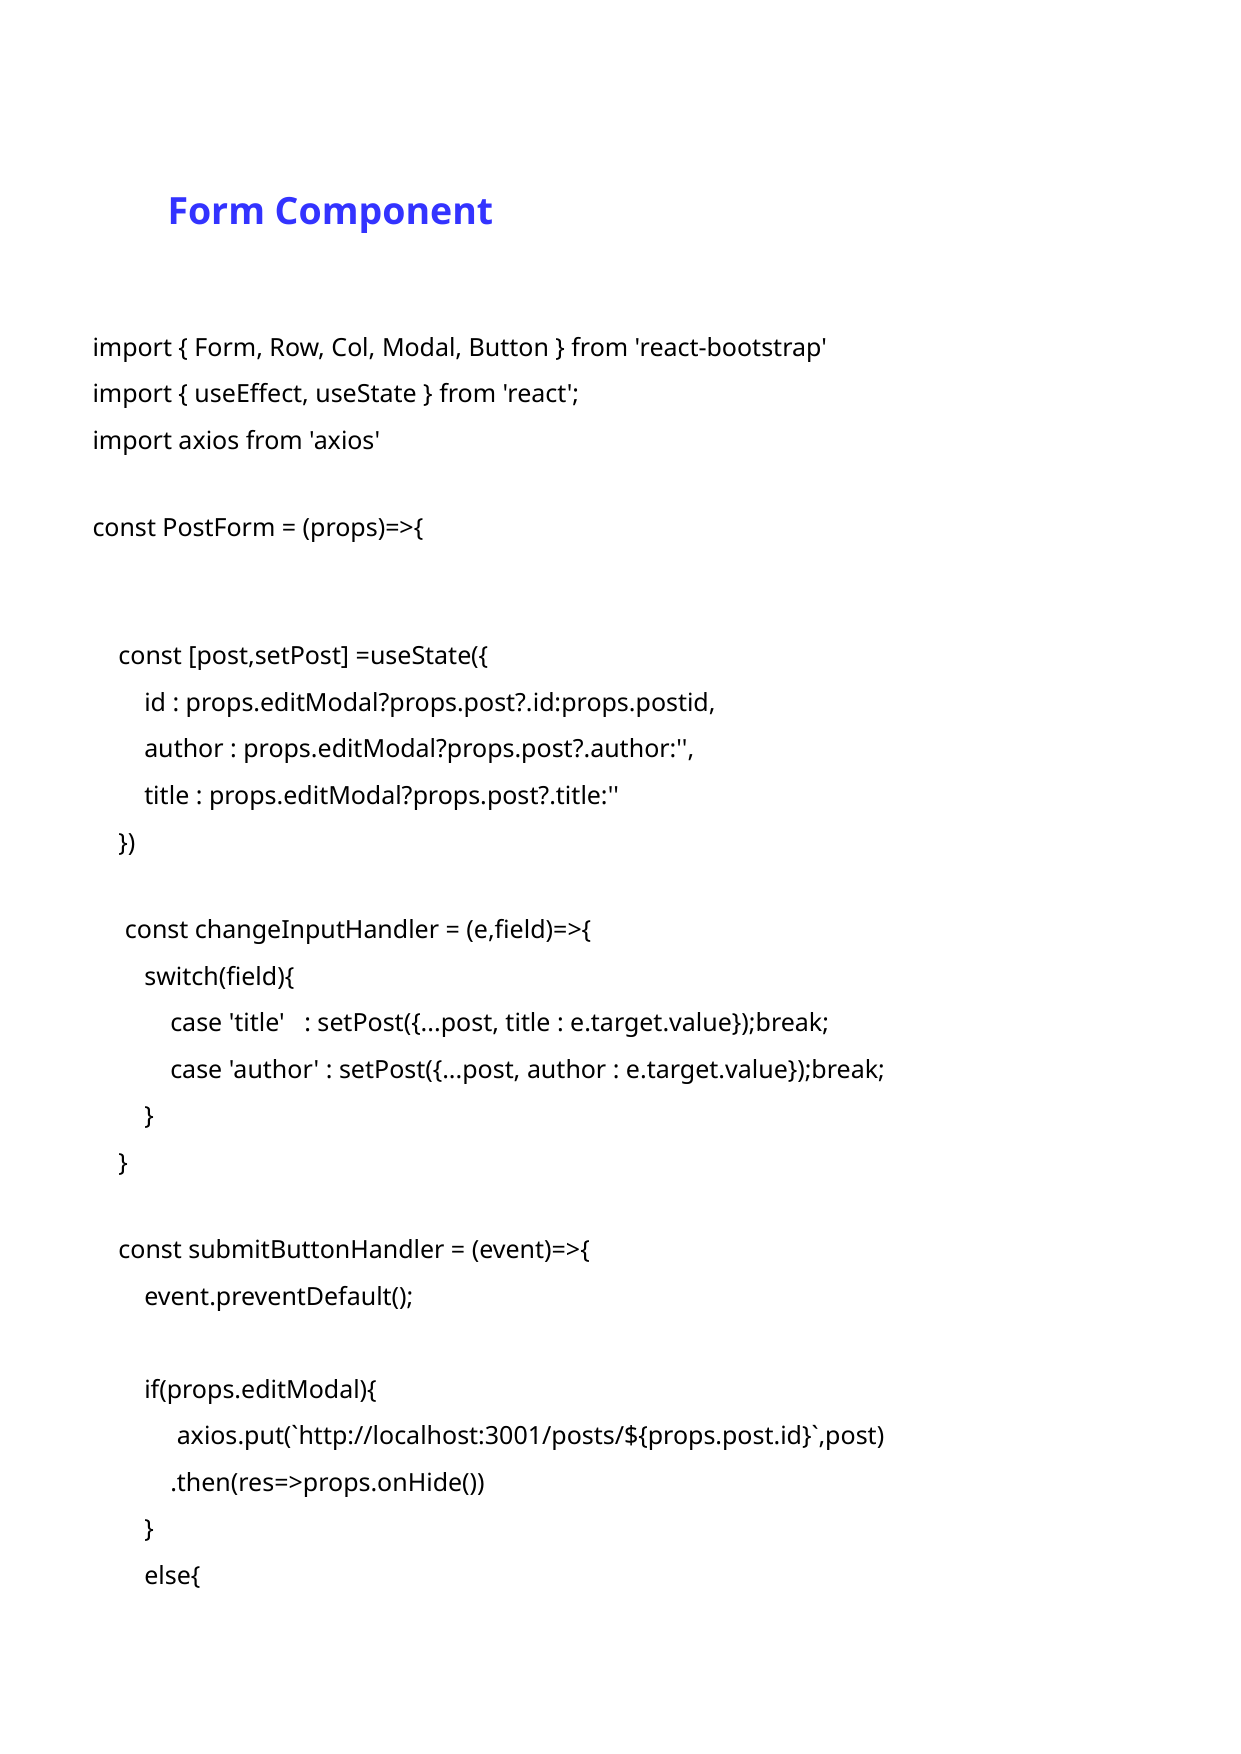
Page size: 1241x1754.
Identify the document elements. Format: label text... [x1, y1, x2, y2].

text author : props.editModal?props.post?.author:'', [92, 731, 1123, 765]
text .then(res=>props.onHide()) [92, 1464, 1123, 1499]
text const [post,setPost] =useState({ [92, 638, 1123, 672]
text id : props.editModal?props.post?.id:props.postid, [92, 684, 1123, 718]
text case 'title' : setPost({...post, title : e.target.value});break; [92, 1005, 1123, 1039]
text axios.put(`http://localhost:3001/posts/${props.post.id}`,post) [92, 1418, 1123, 1452]
text import { Form, Row, Col, Modal, Button } from 'react-bootstrap' [92, 329, 1123, 363]
text const changeInputHandler = (e,field)=>{ [92, 912, 1123, 946]
text } [92, 1144, 1123, 1178]
text const PostForm = (props)=>{ [92, 510, 1123, 544]
text } [92, 1098, 1123, 1132]
text if(props.editModal){ [92, 1371, 1123, 1406]
text } [92, 1511, 1123, 1545]
text switch(field){ [92, 958, 1123, 992]
text }) [92, 824, 1123, 858]
text case 'author' : setPost({...post, author : e.target.value});break; [92, 1051, 1123, 1085]
text import { useEffect, useState } from 'react'; [92, 376, 1123, 410]
text else{ [92, 1558, 1123, 1592]
text event.preventDefault(); [92, 1278, 1123, 1312]
subtitle Form Component [92, 184, 1123, 235]
text import axios from 'axios' [92, 422, 1123, 456]
text const submitButtonHandler = (event)=>{ [92, 1232, 1123, 1266]
text title : props.editModal?props.post?.title:'' [92, 778, 1123, 812]
